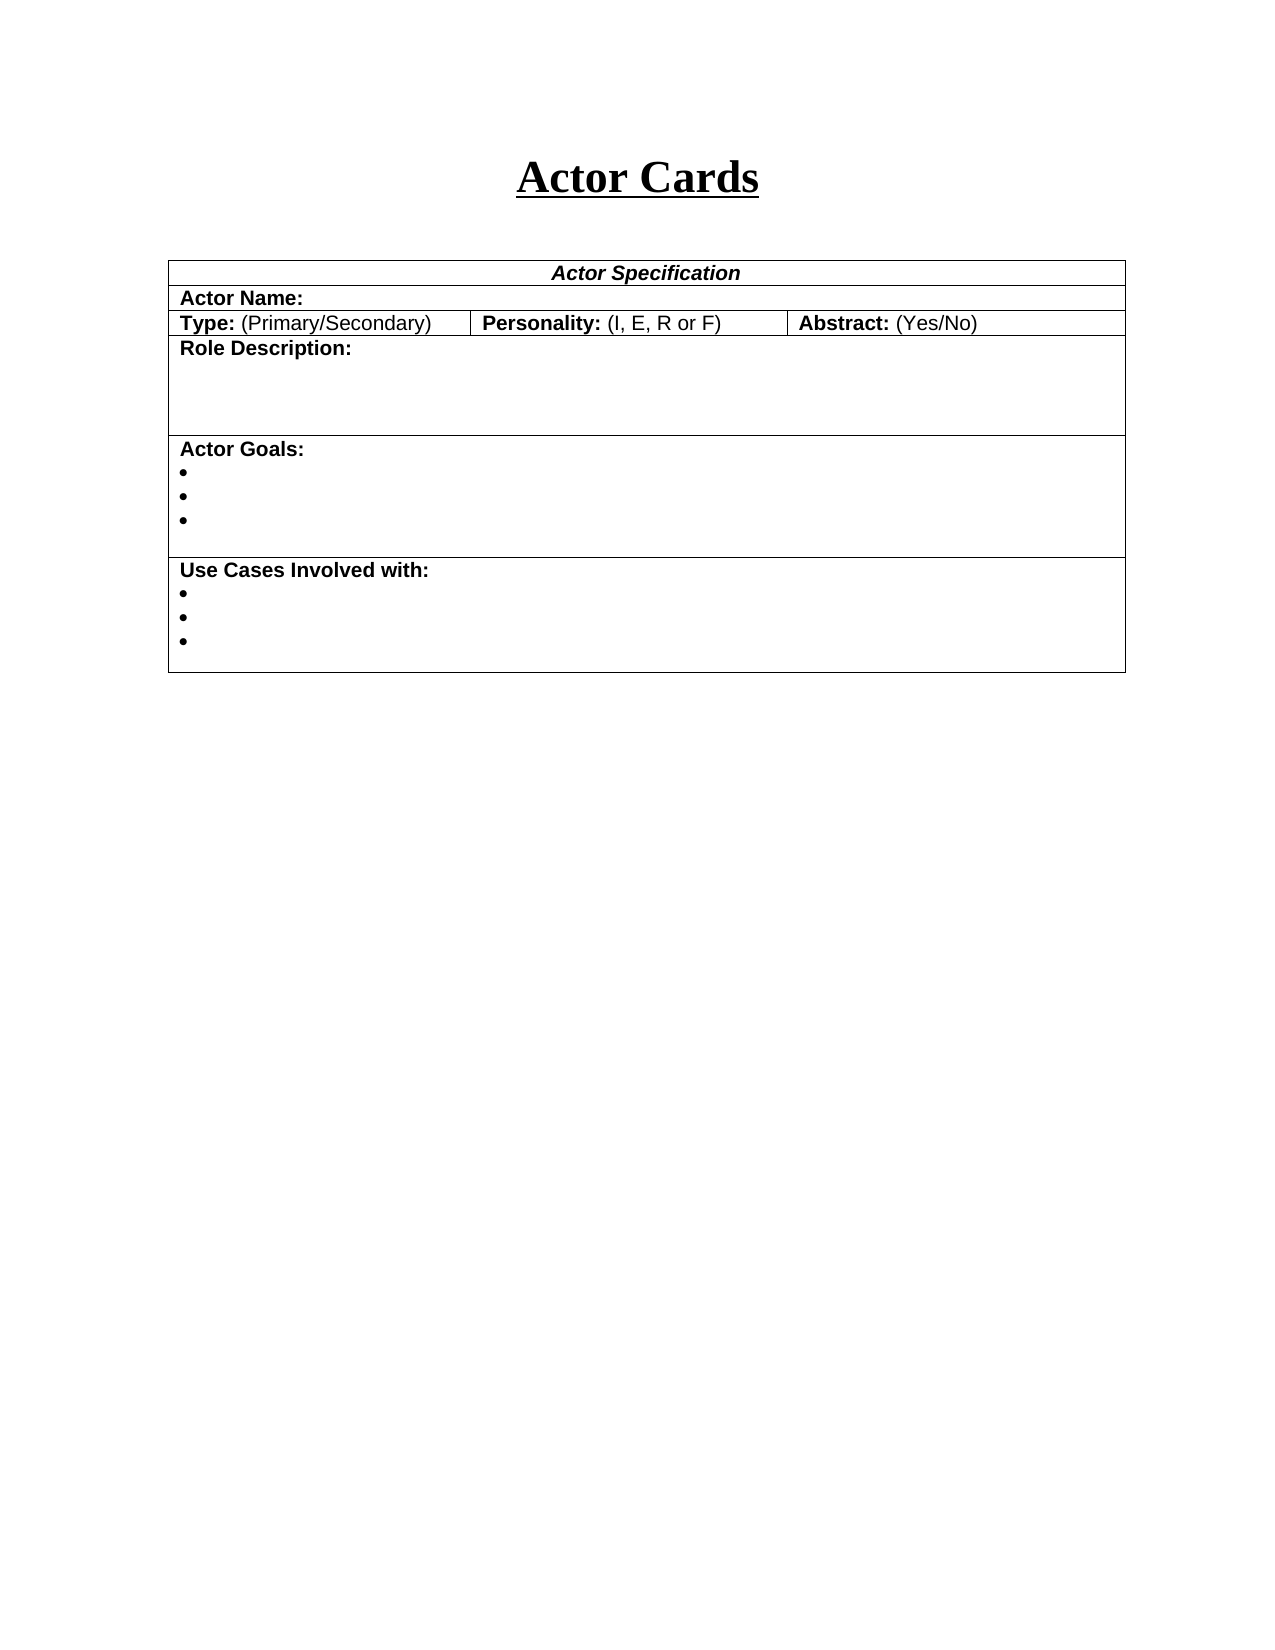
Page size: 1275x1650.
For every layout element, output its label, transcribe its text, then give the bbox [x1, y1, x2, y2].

table_cell Actor Goals: [169, 436, 1125, 557]
table_cell Role Description: [169, 336, 1125, 435]
table_cell Personality: (I, E, R or F) [471, 311, 787, 335]
table_cell Use Cases Involved with: [169, 558, 1125, 672]
table_cell Actor Name: [169, 286, 1125, 310]
table_cell Type: (Primary/Secondary) [169, 311, 470, 335]
table_cell Abstract: (Yes/No) [788, 311, 1125, 335]
text Actor Cards [150, 150, 1125, 203]
table_header Actor Specification [169, 261, 1125, 285]
